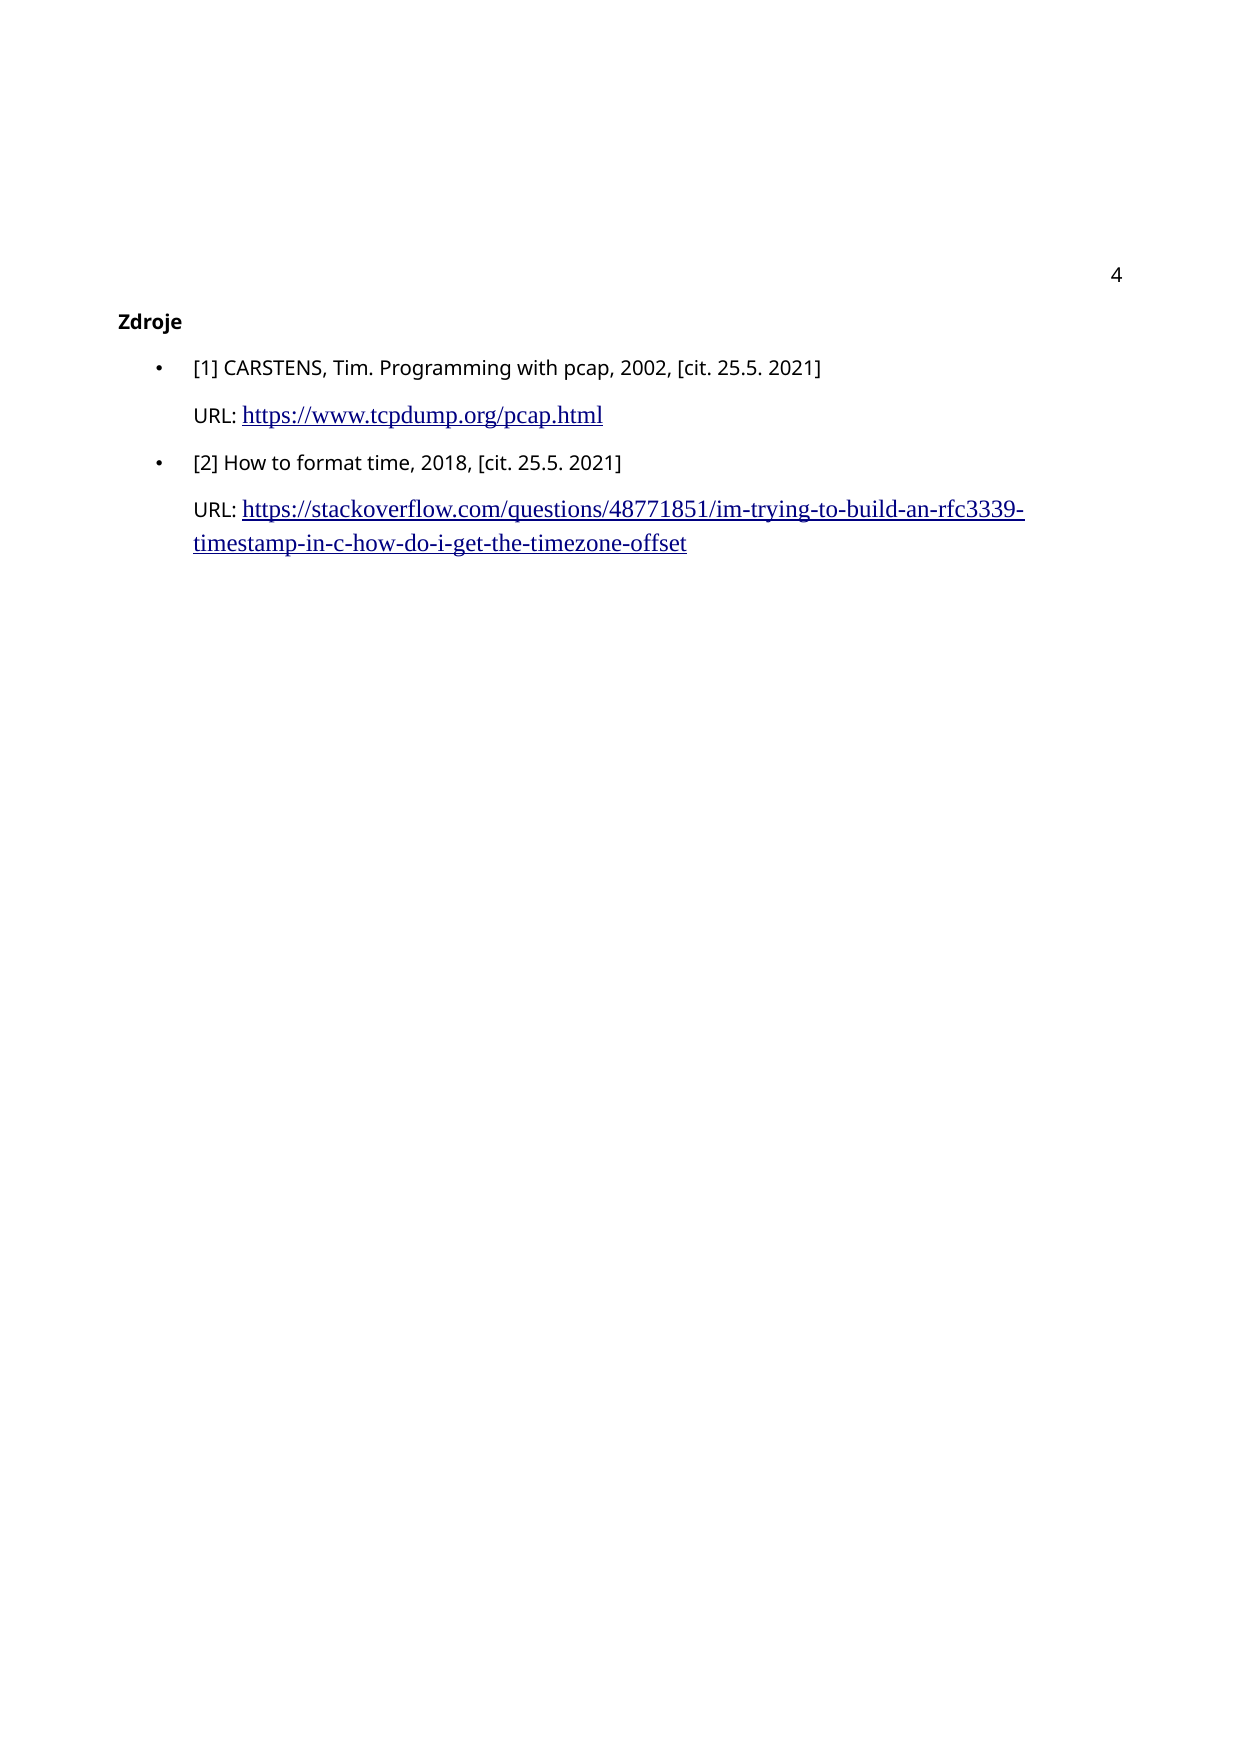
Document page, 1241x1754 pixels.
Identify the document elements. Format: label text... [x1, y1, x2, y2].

list URL: https://www.tcpdump.org/pcap.html [156, 400, 1122, 429]
text Zdroje [118, 307, 1122, 335]
list [2] How to format time, 2018, [cit. 25.5. 2021] [156, 448, 1122, 476]
list [1] CARSTENS, Tim. Programming with pcap, 2002, [cit. 25.5. 2021] [156, 354, 1122, 381]
text 3 [118, 261, 1122, 289]
list URL: https://stackoverflow.com/questions/48771851/im-trying-to-build-an-rfc3339-timestamp-in-c-how-do-i-get-the-timezone-offset [156, 494, 1122, 557]
